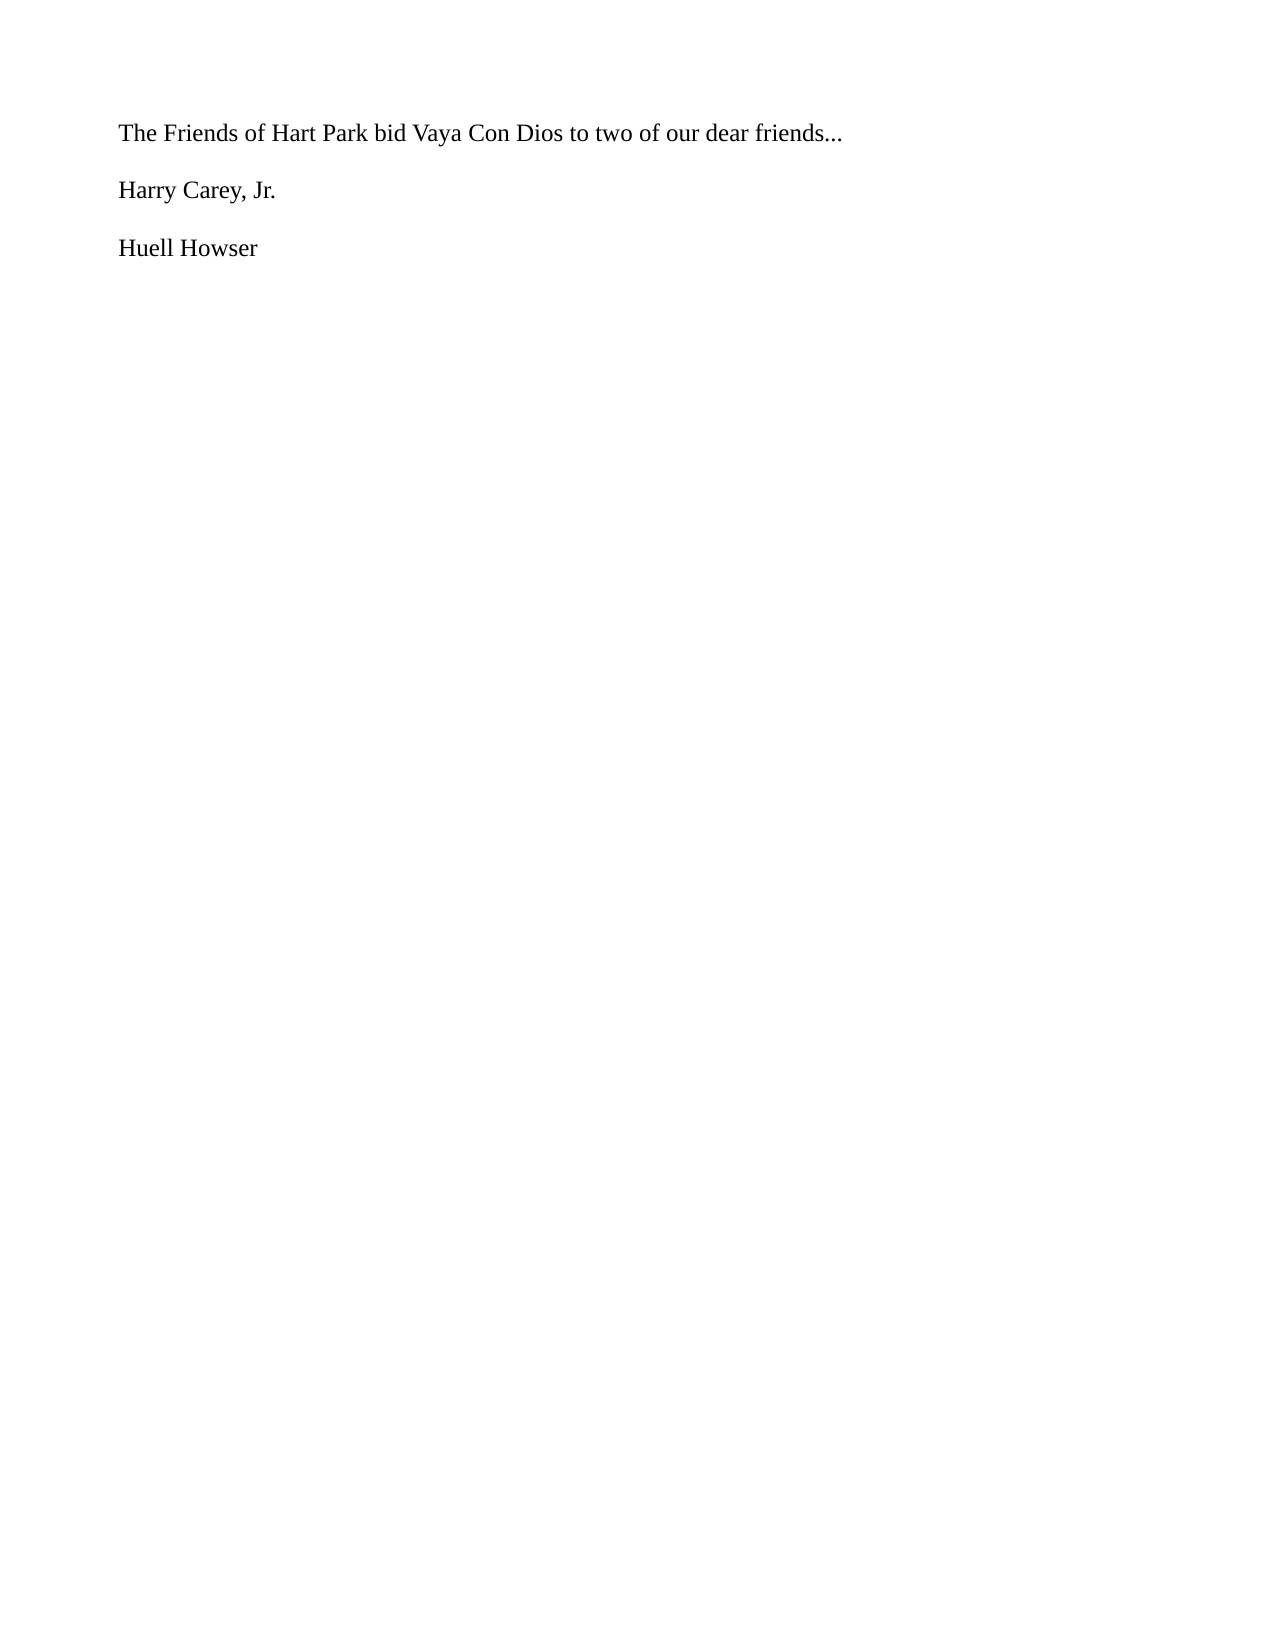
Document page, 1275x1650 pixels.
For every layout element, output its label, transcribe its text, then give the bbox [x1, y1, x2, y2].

text The Friends of Hart Park bid Vaya Con Dios to two of our dear friends... [118, 118, 1157, 147]
text Huell Howser [118, 233, 1157, 262]
text Harry Carey, Jr. [118, 176, 1157, 204]
